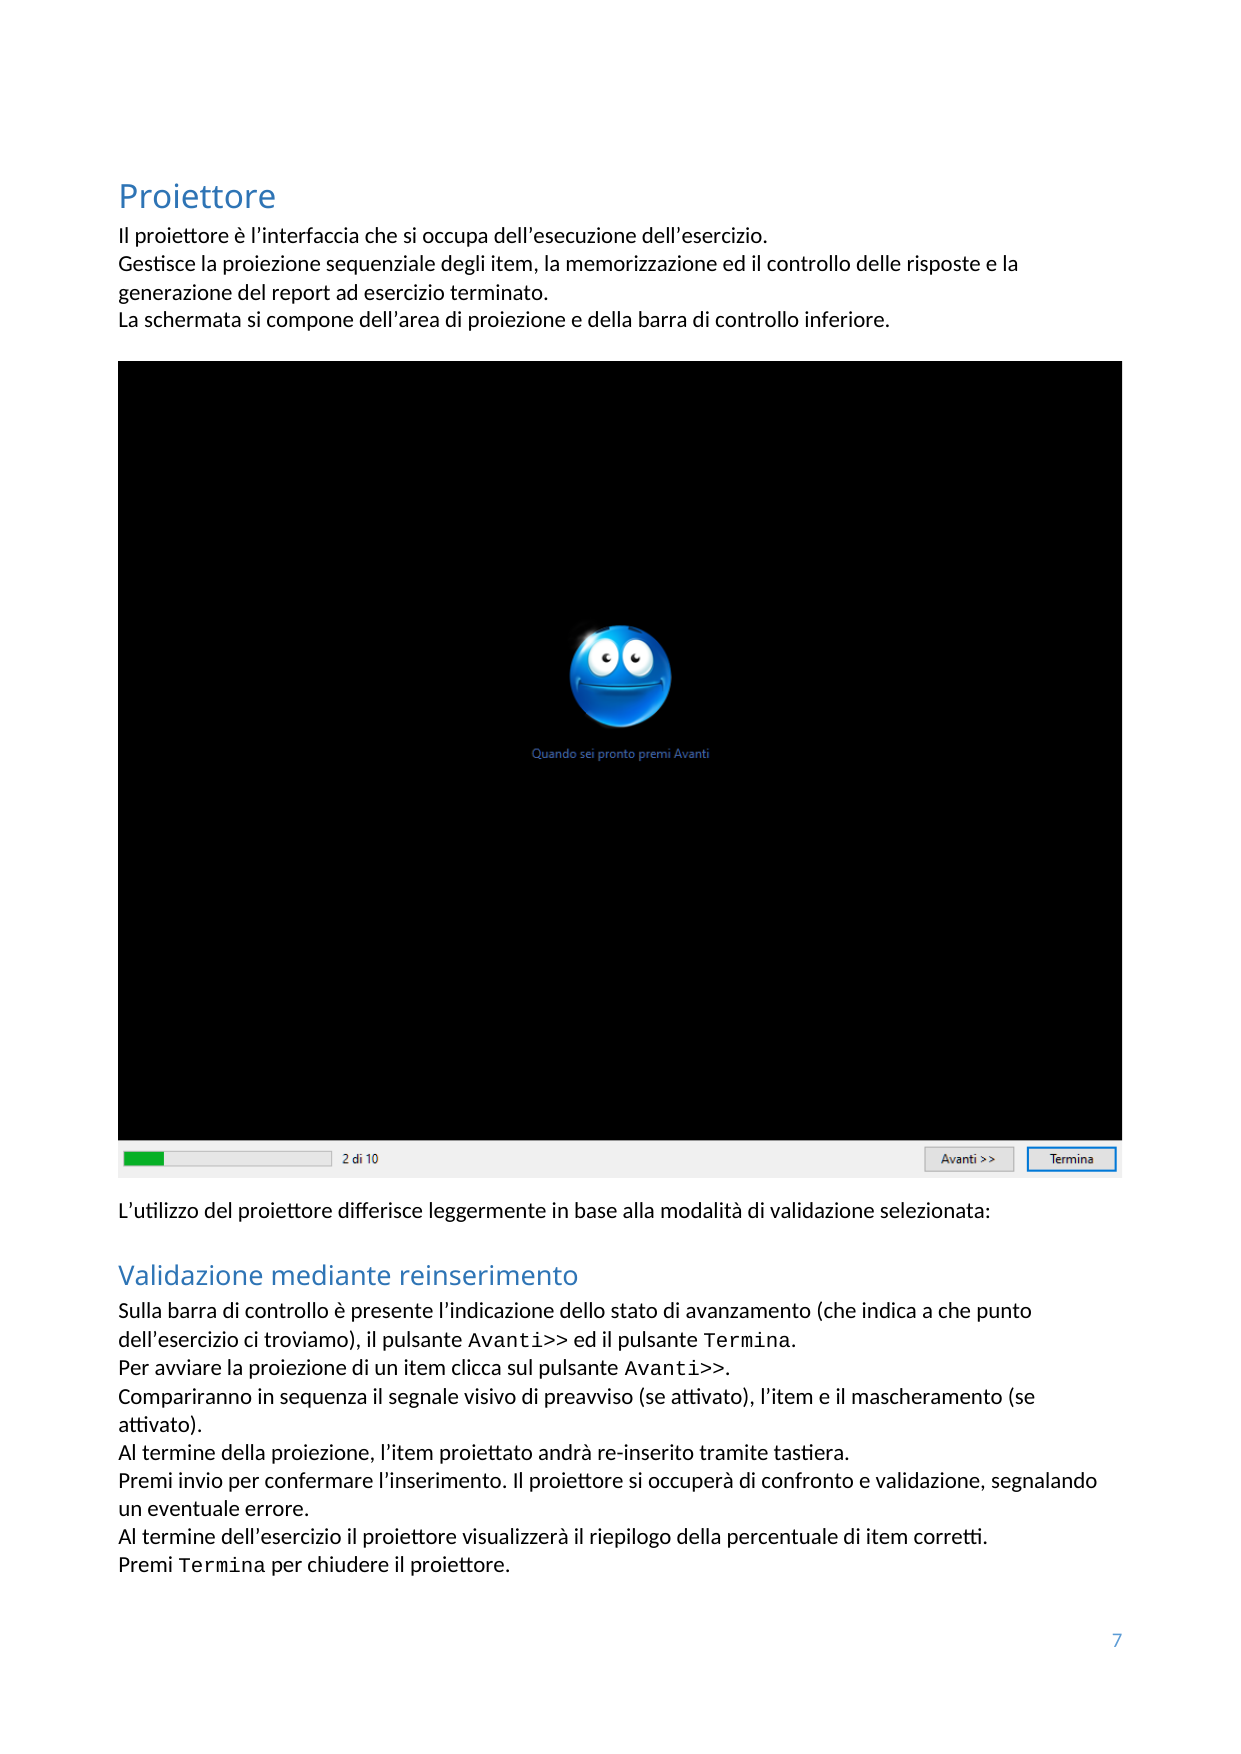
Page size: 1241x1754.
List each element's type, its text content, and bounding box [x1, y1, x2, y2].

text La schermata si compone dell’area di proiezione e della barra di controllo inferiore. [118, 306, 1122, 334]
text Gestisce la proiezione sequenziale degli item, la memorizzazione ed il controllo delle risposte e la generazione del report ad esercizio terminato. [118, 249, 1122, 306]
text Al termine della proiezione, l’item proiettato andrà re-inserito tramite tastiera. [118, 1438, 1122, 1466]
text Sulla barra di controllo è presente l’indicazione dello stato di avanzamento (che indica a che punto dell’esercizio ci troviamo), il pulsante Avanti>> ed il pulsante Termina. [118, 1297, 1122, 1353]
text Per avviare la proiezione di un item clicca sul pulsante Avanti>>. [118, 1353, 1122, 1382]
picture [118, 361, 1123, 1178]
text Premi Termina per chiudere il proiettore. [118, 1550, 1122, 1578]
text Compariranno in sequenza il segnale visivo di preavviso (se attivato), l’item e il mascheramento (se attivato). [118, 1382, 1122, 1438]
subtitle Proiettore [118, 173, 1122, 218]
text Il proiettore è l’interfaccia che si occupa dell’esecuzione dell’esercizio. [118, 222, 1122, 249]
text L’utilizzo del proiettore differisce leggermente in base alla modalità di validazione selezionata: [118, 1197, 1122, 1225]
subtitle Validazione mediante reinserimento [118, 1257, 1122, 1294]
text Al termine dell’esercizio il proiettore visualizzerà il riepilogo della percentuale di item corretti. [118, 1522, 1122, 1550]
text Premi invio per confermare l’inserimento. Il proiettore si occuperà di confronto e validazione, segnalando un eventuale errore. [118, 1466, 1122, 1522]
